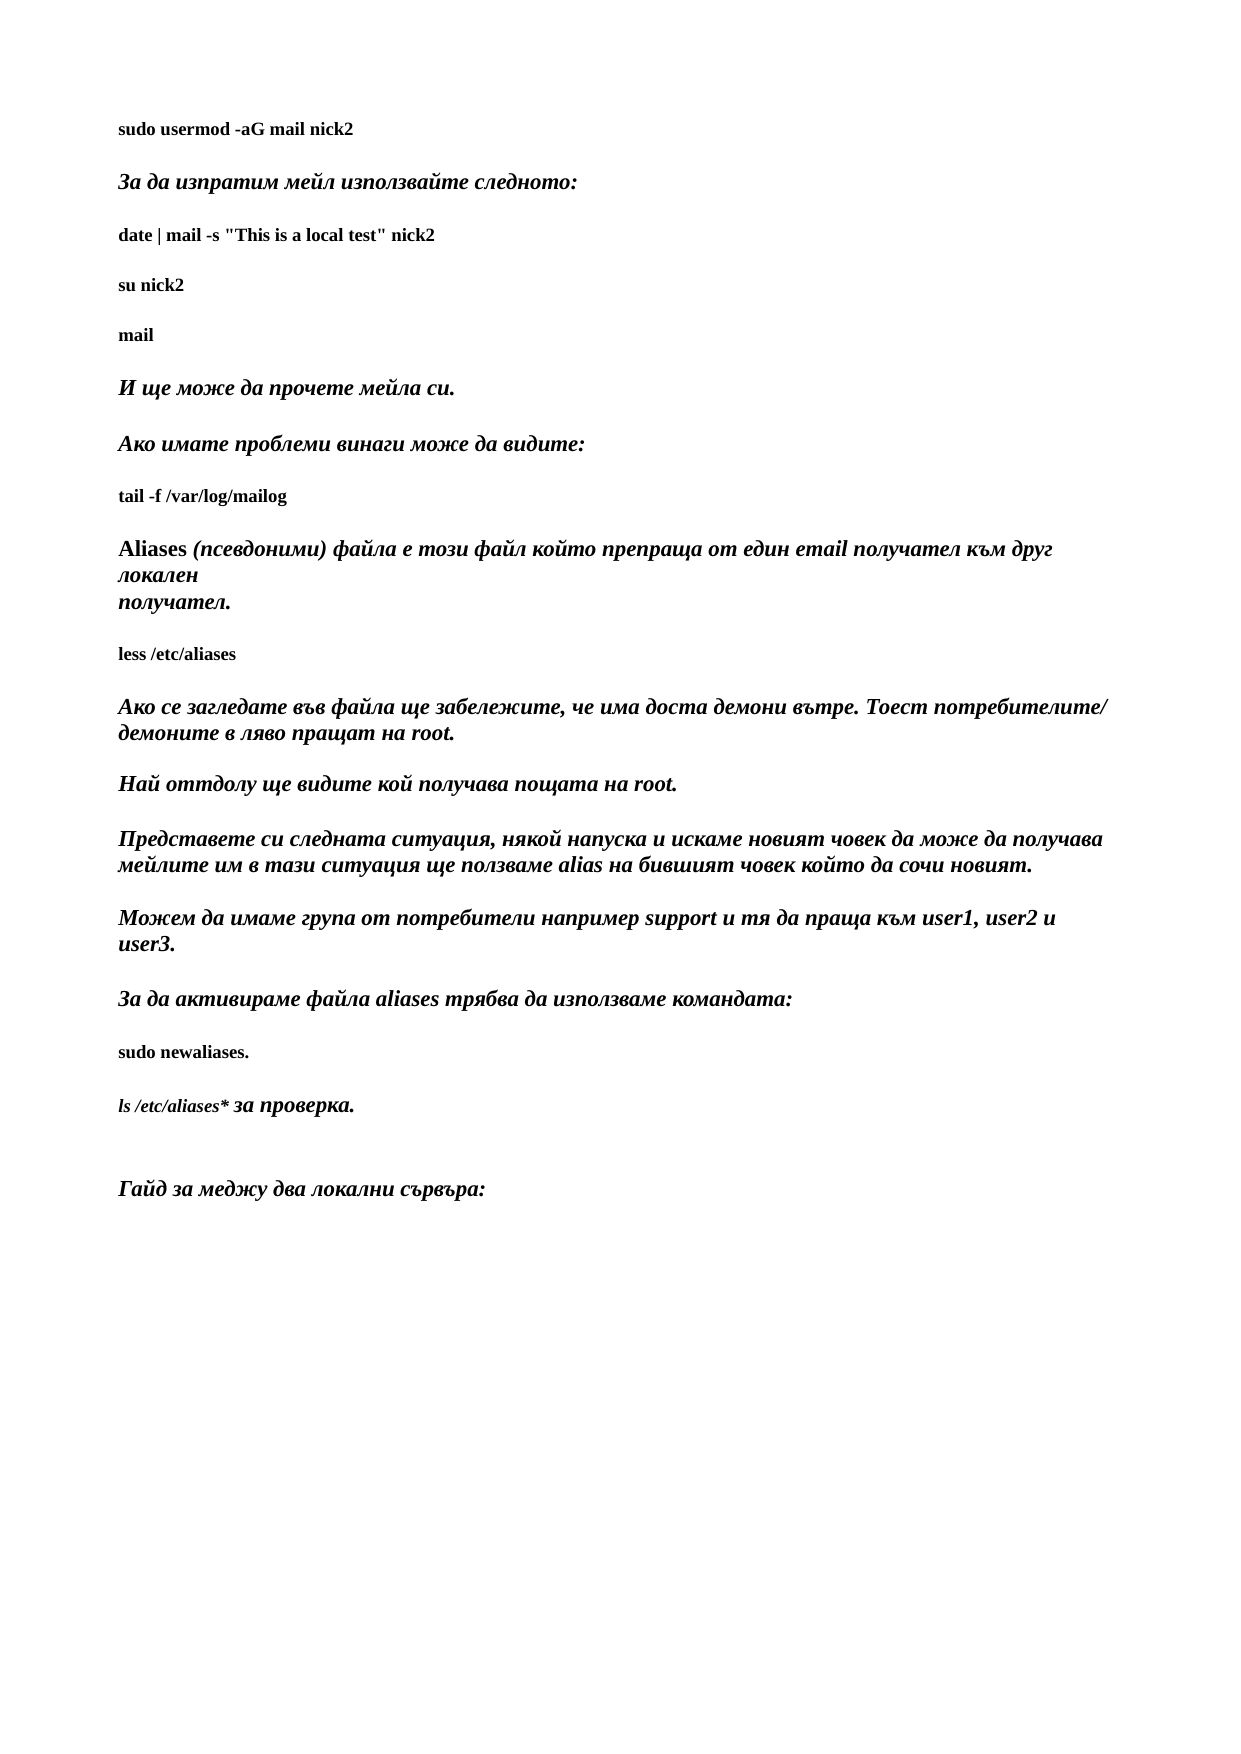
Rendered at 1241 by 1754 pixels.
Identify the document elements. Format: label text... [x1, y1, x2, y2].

text su nick2 [118, 274, 1122, 295]
text less /etc/aliases [118, 643, 1122, 664]
text sudo newaliases. [118, 1041, 1122, 1062]
text Можем да имаме група от потребители например support и тя да праща към user1, user2 и user3. [118, 904, 1122, 957]
text tail -f /var/log/mailog [118, 485, 1122, 506]
text получател. [118, 588, 1122, 614]
text Най оттдолу ще видите кой получава пощата на root. [118, 770, 1122, 796]
text sudo usermod -aG mail nick2 [118, 118, 1122, 140]
text date | mail -s "This is a local test" nick2 [118, 223, 1122, 245]
text мейлите им в тази ситуация ще ползваме alias на бившият човек който да сочи новият. [118, 851, 1122, 878]
text mail [118, 324, 1122, 346]
text Ако имате проблеми винаги може да видите: [118, 429, 1122, 456]
text Ако се загледате във файла ще забележите, че има доста демони вътре. Тоест потребителите/ [118, 693, 1122, 719]
text За да активираме файла aliases трябва да използваме командата: [118, 986, 1122, 1012]
text Гайд за меджу два локални сървъра: [118, 1175, 1122, 1201]
text И ще може да прочете мейла си. [118, 374, 1122, 401]
text Представете си следната ситуация, някой напуска и искаме новият човек да може да получава [118, 825, 1122, 851]
text За да изпратим мейл използвайте следното: [118, 168, 1122, 195]
text Aliases (псевдоними) файла е този файл който препраща от един email получател към друг локален [118, 535, 1122, 588]
text ls /etc/aliases* за проверка. [118, 1091, 1122, 1117]
text демоните в ляво пращат на root. [118, 719, 1122, 746]
